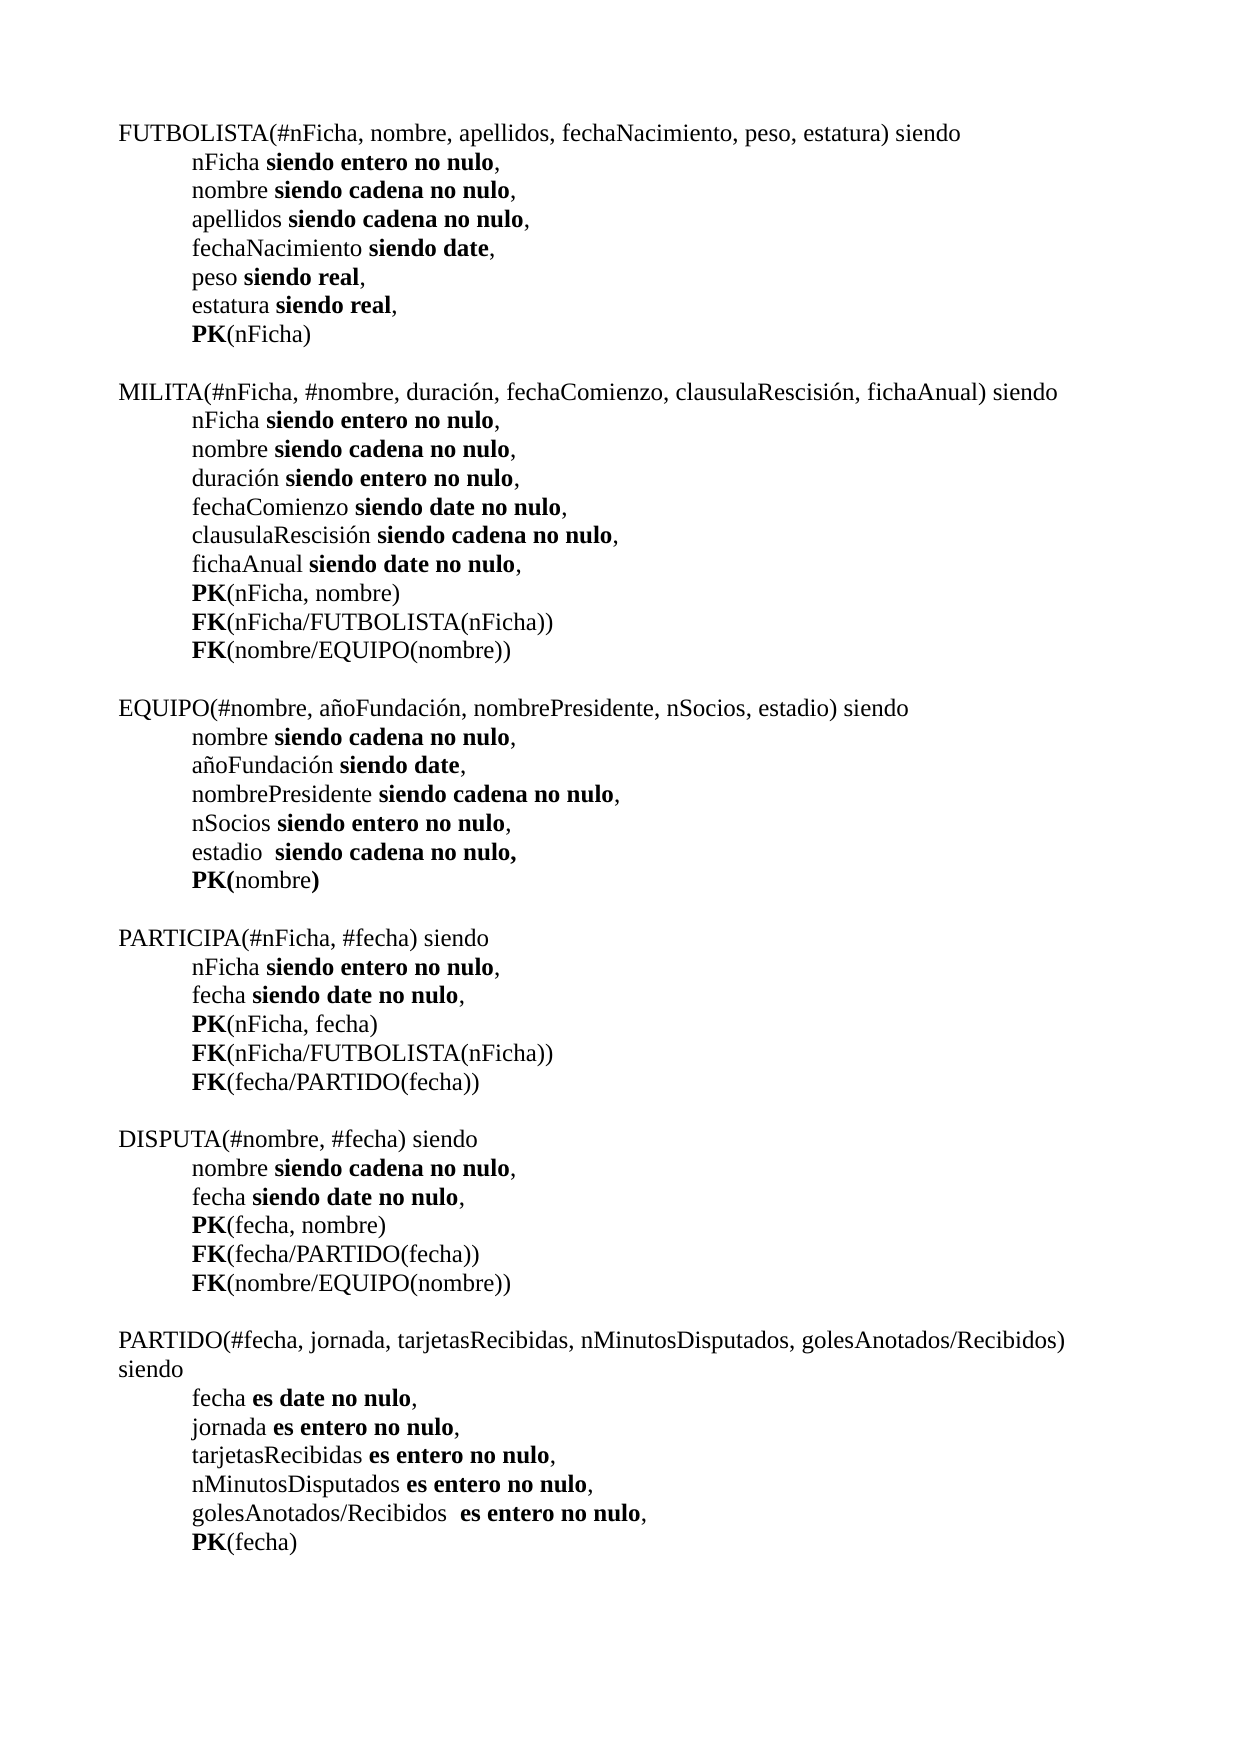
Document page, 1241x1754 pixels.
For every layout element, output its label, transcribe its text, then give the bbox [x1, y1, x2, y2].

text nFicha siendo entero no nulo, [118, 952, 1122, 981]
text fichaAnual siendo date no nulo, [118, 549, 1122, 578]
text nombre siendo cadena no nulo, [118, 722, 1122, 751]
text PARTICIPA(#nFicha, #fecha) siendo [118, 923, 1122, 952]
text PK(fecha) [118, 1527, 1122, 1556]
text PK(nFicha, fecha) [118, 1009, 1122, 1038]
text nombre siendo cadena no nulo, [118, 1153, 1122, 1182]
text FK(nFicha/FUTBOLISTA(nFicha)) [118, 607, 1122, 636]
text nombre siendo cadena no nulo, [118, 176, 1122, 204]
text tarjetasRecibidas es entero no nulo, [118, 1441, 1122, 1469]
text nFicha siendo entero no nulo, [118, 147, 1122, 176]
text PK(nombre) [118, 866, 1122, 894]
text nMinutosDisputados es entero no nulo, [118, 1469, 1122, 1498]
text FK(nombre/EQUIPO(nombre)) [118, 636, 1122, 664]
text PK(nFicha, nombre) [118, 578, 1122, 607]
text fecha siendo date no nulo, [118, 1182, 1122, 1211]
text FK(fecha/PARTIDO(fecha)) [118, 1239, 1122, 1268]
text peso siendo real, [118, 262, 1122, 291]
text estatura siendo real, [118, 291, 1122, 319]
text PK(fecha, nombre) [118, 1211, 1122, 1239]
text nombrePresidente siendo cadena no nulo, [118, 779, 1122, 808]
text jornada es entero no nulo, [118, 1412, 1122, 1441]
text nombre siendo cadena no nulo, [118, 434, 1122, 463]
text PK(nFicha) [118, 319, 1122, 348]
text FK(fecha/PARTIDO(fecha)) [118, 1067, 1122, 1096]
text duración siendo entero no nulo, [118, 463, 1122, 492]
text fechaComienzo siendo date no nulo, [118, 492, 1122, 521]
text clausulaRescisión siendo cadena no nulo, [118, 521, 1122, 549]
text fecha es date no nulo, [118, 1383, 1122, 1412]
text MILITA(#nFicha, #nombre, duración, fechaComienzo, clausulaRescisión, fichaAnual) siendo [118, 377, 1122, 406]
text PARTIDO(#fecha, jornada, tarjetasRecibidas, nMinutosDisputados, golesAnotados/Recibidos) siendo [118, 1326, 1122, 1383]
text golesAnotados/Recibidos es entero no nulo, [118, 1498, 1122, 1527]
text nSocios siendo entero no nulo, [118, 808, 1122, 837]
text añoFundación siendo date, [118, 751, 1122, 779]
text EQUIPO(#nombre, añoFundación, nombrePresidente, nSocios, estadio) siendo [118, 693, 1122, 722]
text DISPUTA(#nombre, #fecha) siendo [118, 1124, 1122, 1153]
text nFicha siendo entero no nulo, [118, 406, 1122, 434]
text FK(nombre/EQUIPO(nombre)) [118, 1268, 1122, 1297]
text fecha siendo date no nulo, [118, 981, 1122, 1009]
text FUTBOLISTA(#nFicha, nombre, apellidos, fechaNacimiento, peso, estatura) siendo [118, 118, 1122, 147]
text estadio siendo cadena no nulo, [118, 837, 1122, 866]
text fechaNacimiento siendo date, [118, 233, 1122, 262]
text FK(nFicha/FUTBOLISTA(nFicha)) [118, 1038, 1122, 1067]
text apellidos siendo cadena no nulo, [118, 204, 1122, 233]
